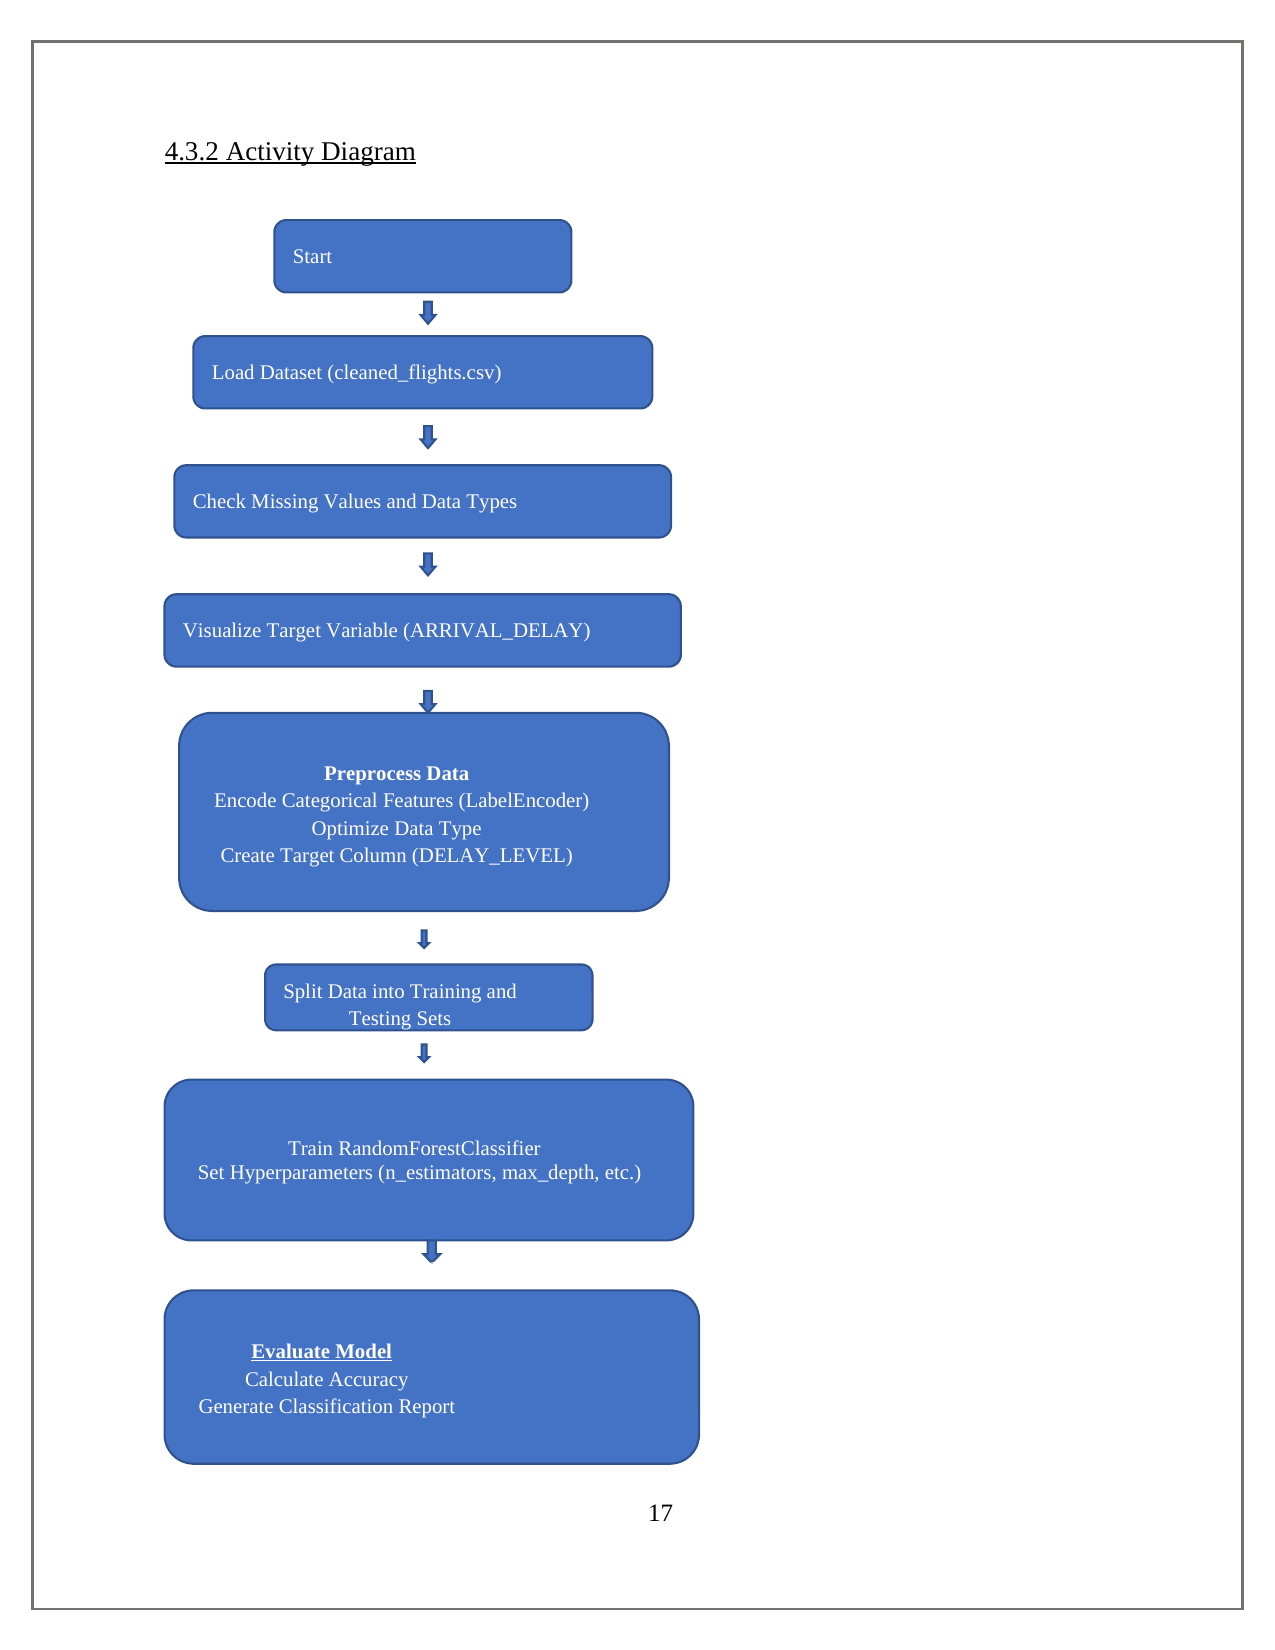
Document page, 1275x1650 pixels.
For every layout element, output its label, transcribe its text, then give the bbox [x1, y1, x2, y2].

text 4.3.2 Activity Diagram [164, 135, 1156, 166]
